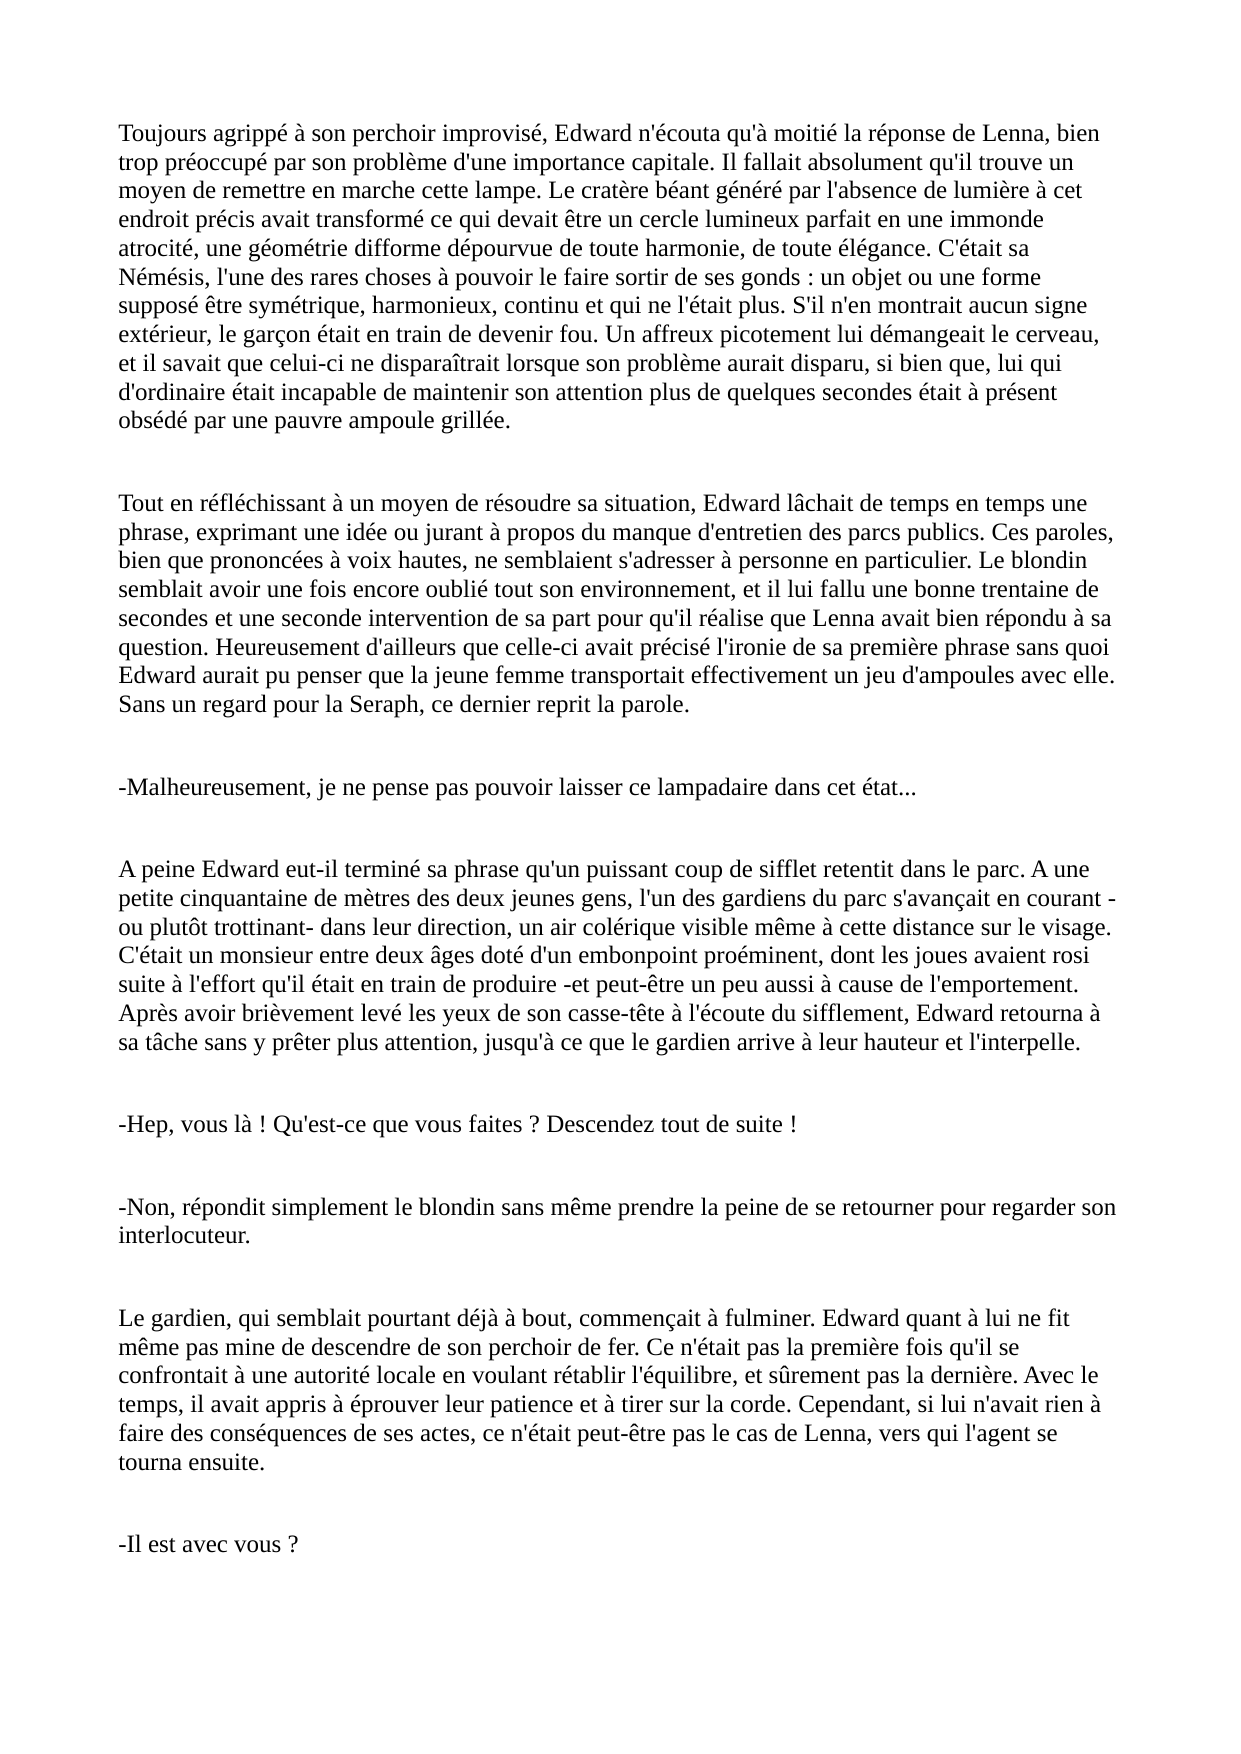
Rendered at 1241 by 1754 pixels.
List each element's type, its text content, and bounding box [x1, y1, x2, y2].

text Le gardien, qui semblait pourtant déjà à bout, commençait à fulminer. Edward quant à lui ne fit même pas mine de descendre de son perchoir de fer. Ce n'était pas la première fois qu'il se confrontait à une autorité locale en voulant rétablir l'équilibre, et sûrement pas la dernière. Avec le temps, il avait appris à éprouver leur patience et à tirer sur la corde. Cependant, si lui n'avait rien à faire des conséquences de ses actes, ce n'était peut-être pas le cas de Lenna, vers qui l'agent se tourna ensuite. [118, 1303, 1122, 1476]
text A peine Edward eut-il terminé sa phrase qu'un puissant coup de sifflet retentit dans le parc. A une petite cinquantaine de mètres des deux jeunes gens, l'un des gardiens du parc s'avançait en courant -ou plutôt trottinant- dans leur direction, un air colérique visible même à cette distance sur le visage. C'était un monsieur entre deux âges doté d'un embonpoint proéminent, dont les joues avaient rosi suite à l'effort qu'il était en train de produire -et peut-être un peu aussi à cause de l'emportement. Après avoir brièvement levé les yeux de son casse-tête à l'écoute du sifflement, Edward retourna à sa tâche sans y prêter plus attention, jusqu'à ce que le gardien arrive à leur hauteur et l'interpelle. [118, 854, 1122, 1056]
text Tout en réfléchissant à un moyen de résoudre sa situation, Edward lâchait de temps en temps une phrase, exprimant une idée ou jurant à propos du manque d'entretien des parcs publics. Ces paroles, bien que prononcées à voix hautes, ne semblaient s'adresser à personne en particulier. Le blondin semblait avoir une fois encore oublié tout son environnement, et il lui fallu une bonne trentaine de secondes et une seconde intervention de sa part pour qu'il réalise que Lenna avait bien répondu à sa question. Heureusement d'ailleurs que celle-ci avait précisé l'ironie de sa première phrase sans quoi Edward aurait pu penser que la jeune femme transportait effectivement un jeu d'ampoules avec elle. Sans un regard pour la Seraph, ce dernier reprit la parole. [118, 488, 1122, 718]
text -Malheureusement, je ne pense pas pouvoir laisser ce lampadaire dans cet état... [118, 772, 1122, 801]
text -Il est avec vous ? [118, 1529, 1122, 1558]
text Toujours agrippé à son perchoir improvisé, Edward n'écouta qu'à moitié la réponse de Lenna, bien trop préoccupé par son problème d'une importance capitale. Il fallait absolument qu'il trouve un moyen de remettre en marche cette lampe. Le cratère béant généré par l'absence de lumière à cet endroit précis avait transformé ce qui devait être un cercle lumineux parfait en une immonde atrocité, une géométrie difforme dépourvue de toute harmonie, de toute élégance. C'était sa Némésis, l'une des rares choses à pouvoir le faire sortir de ses gonds : un objet ou une forme supposé être symétrique, harmonieux, continu et qui ne l'était plus. S'il n'en montrait aucun signe extérieur, le garçon était en train de devenir fou. Un affreux picotement lui démangeait le cerveau, et il savait que celui-ci ne disparaîtrait lorsque son problème aurait disparu, si bien que, lui qui d'ordinaire était incapable de maintenir son attention plus de quelques secondes était à présent obsédé par une pauvre ampoule grillée. [118, 118, 1122, 434]
text -Hep, vous là ! Qu'est-ce que vous faites ? Descendez tout de suite ! [118, 1109, 1122, 1138]
text -Non, répondit simplement le blondin sans même prendre la peine de se retourner pour regarder son interlocuteur. [118, 1192, 1122, 1249]
